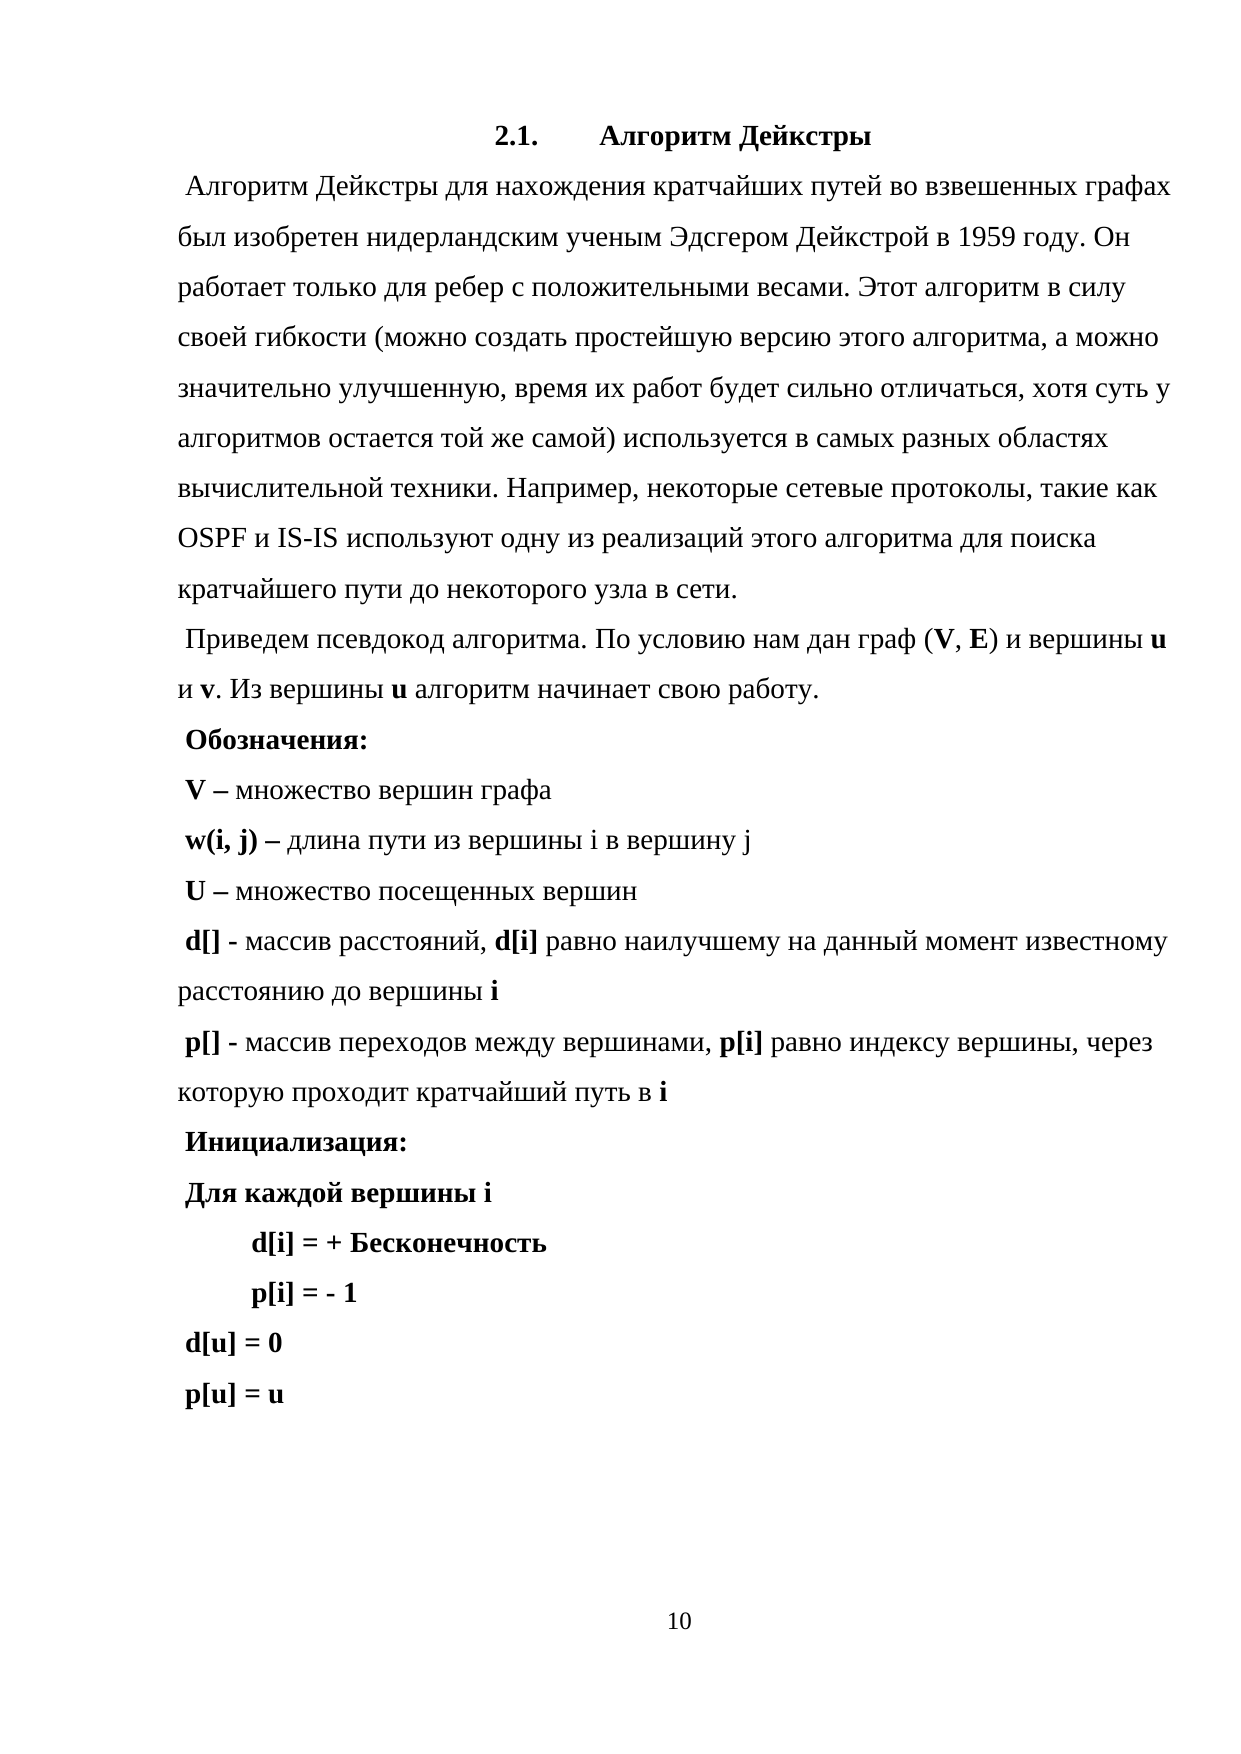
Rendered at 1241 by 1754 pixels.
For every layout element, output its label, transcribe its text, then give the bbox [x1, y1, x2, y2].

text p[i] = - 1 [177, 1275, 1181, 1309]
text d[u] = 0 [177, 1326, 1181, 1359]
text Для каждой вершины i [177, 1175, 1181, 1208]
text Инициализация: [177, 1124, 1181, 1158]
text Алгоритм Дейкстры для нахождения кратчайших путей во взвешенных графах был изобретен нидерландским ученым Эдсгером Дейкстрой в 1959 году. Он работает только для ребер с положительными весами. Этот алгоритм в силу своей гибкости (можно создать простейшую версию этого алгоритма, а можно значительно улучшенную, время их работ будет сильно отличаться, хотя суть у алгоритмов остается той же самой) используется в самых разных областях вычислительной техники. Например, некоторые сетевые протоколы, такие как OSPF и IS-IS используют одну из реализаций этого алгоритма для поиска кратчайшего пути до некоторого узла в сети. [177, 168, 1181, 604]
text d[] - массив расстояний, d[i] равно наилучшему на данный момент известному расстоянию до вершины i [177, 923, 1181, 1007]
text w(i, j) – длина пути из вершины i в вершину j [177, 822, 1181, 856]
text d[i] = + Бесконечность [177, 1225, 1181, 1258]
text Обозначения: [177, 722, 1181, 755]
text p[] - массив переходов между вершинами, p[i] равно индексу вершины, через которую проходит кратчайший путь в i [177, 1024, 1181, 1108]
text Приведем псевдокод алгоритма. По условию нам дан граф (V, E) и вершины u и v. Из вершины u алгоритм начинает свою работу. [177, 621, 1181, 705]
text V – множество вершин графа [177, 772, 1181, 806]
text U – множество посещенных вершин [177, 873, 1181, 906]
list Алгоритм Дейкстры [177, 118, 1181, 152]
text p[u] = u [177, 1376, 1181, 1409]
